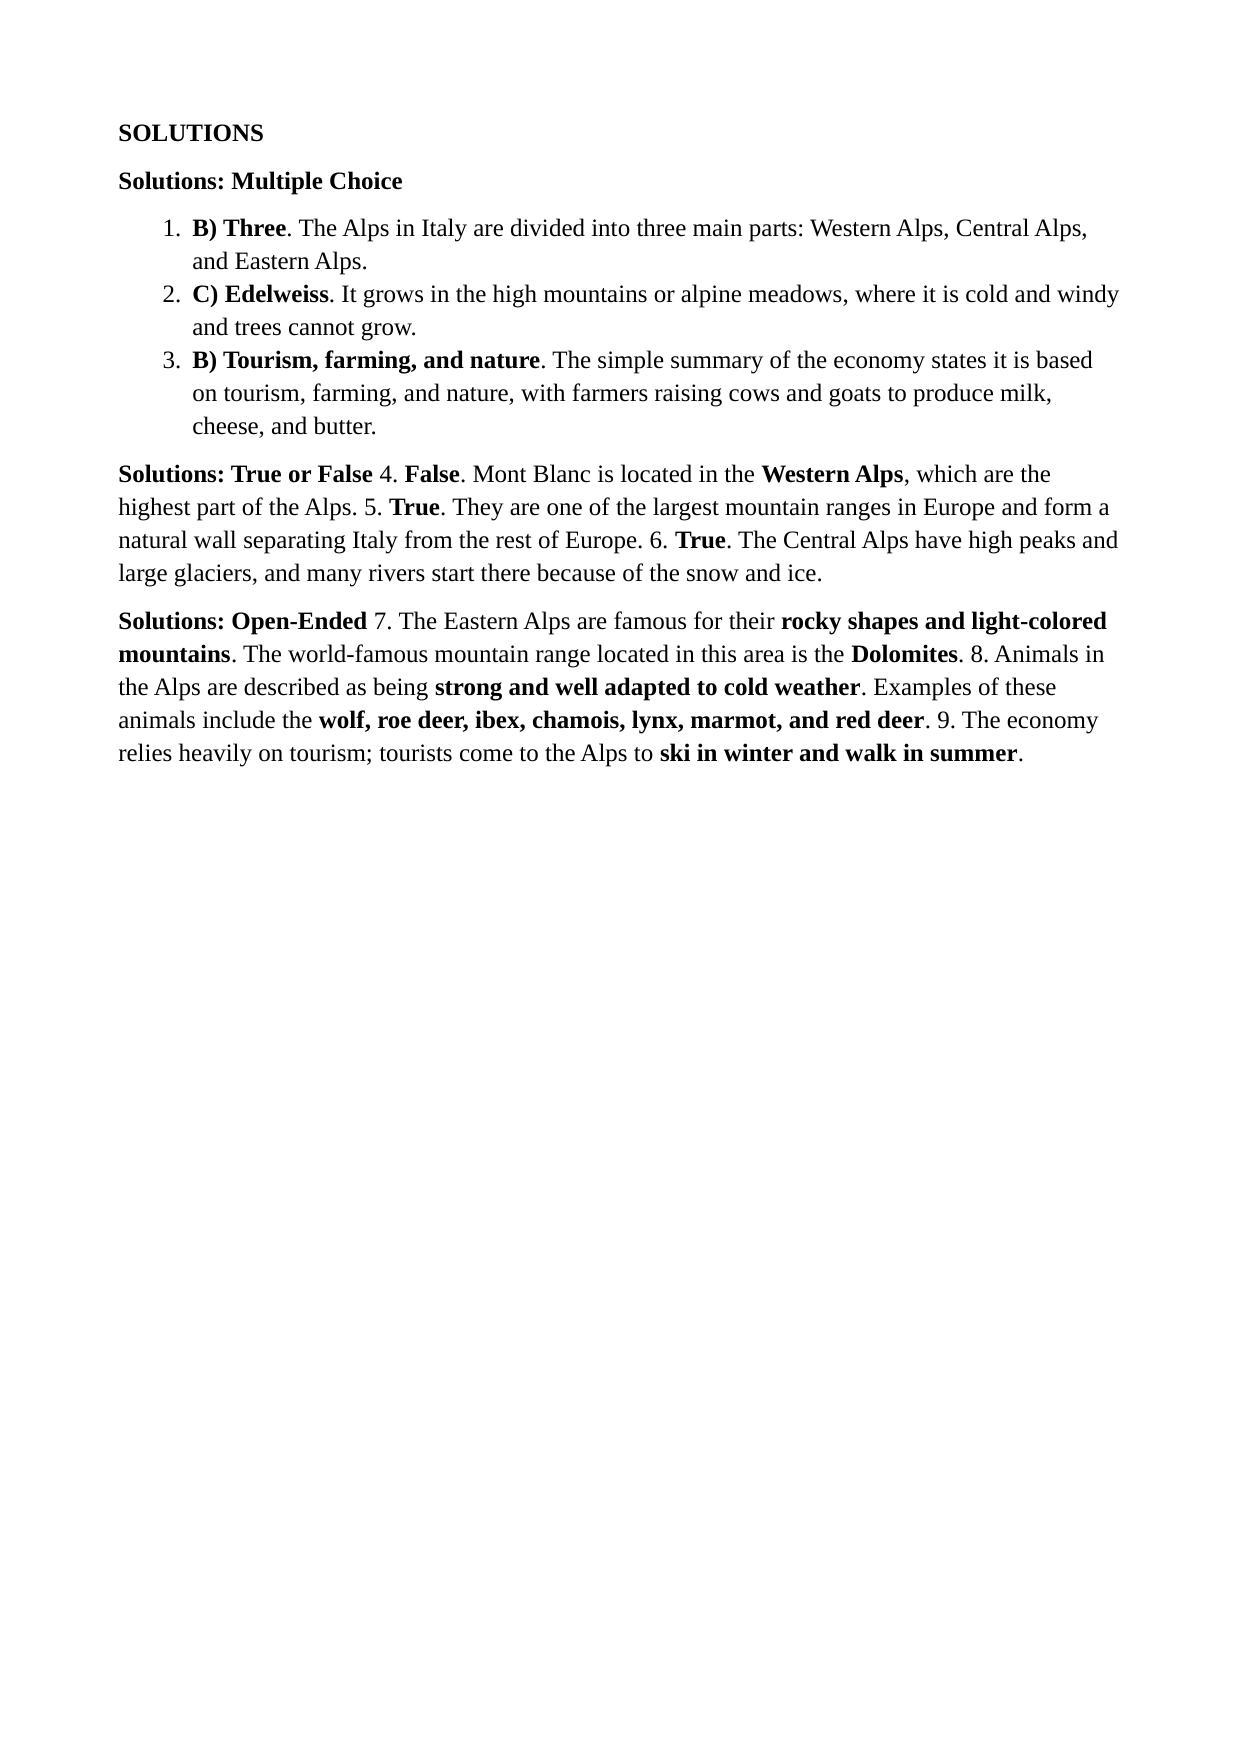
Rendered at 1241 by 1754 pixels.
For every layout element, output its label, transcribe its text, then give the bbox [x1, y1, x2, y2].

list C) Edelweiss. It grows in the high mountains or alpine meadows, where it is cold and windy and trees cannot grow. [162, 279, 1122, 341]
list B) Tourism, farming, and nature. The simple summary of the economy states it is based on tourism, farming, and nature, with farmers raising cows and goats to produce milk, cheese, and butter. [162, 345, 1122, 440]
text Solutions: Multiple Choice [118, 166, 1122, 194]
list B) Three. The Alps in Italy are divided into three main parts: Western Alps, Central Alps, and Eastern Alps. [162, 213, 1122, 275]
text Solutions: Open-Ended 7. The Eastern Alps are famous for their rocky shapes and light-colored mountains. The world-famous mountain range located in this area is the Dolomites. 8. Animals in the Alps are described as being strong and well adapted to cold weather. Examples of these animals include the wolf, roe deer, ibex, chamois, lynx, marmot, and red deer. 9. The economy relies heavily on tourism; tourists come to the Alps to ski in winter and walk in summer. [118, 606, 1122, 767]
text SOLUTIONS [118, 118, 1122, 147]
text Solutions: True or False 4. False. Mont Blanc is located in the Western Alps, which are the highest part of the Alps. 5. True. They are one of the largest mountain ranges in Europe and form a natural wall separating Italy from the rest of Europe. 6. True. The Central Alps have high peaks and large glaciers, and many rivers start there because of the snow and ice. [118, 459, 1122, 587]
